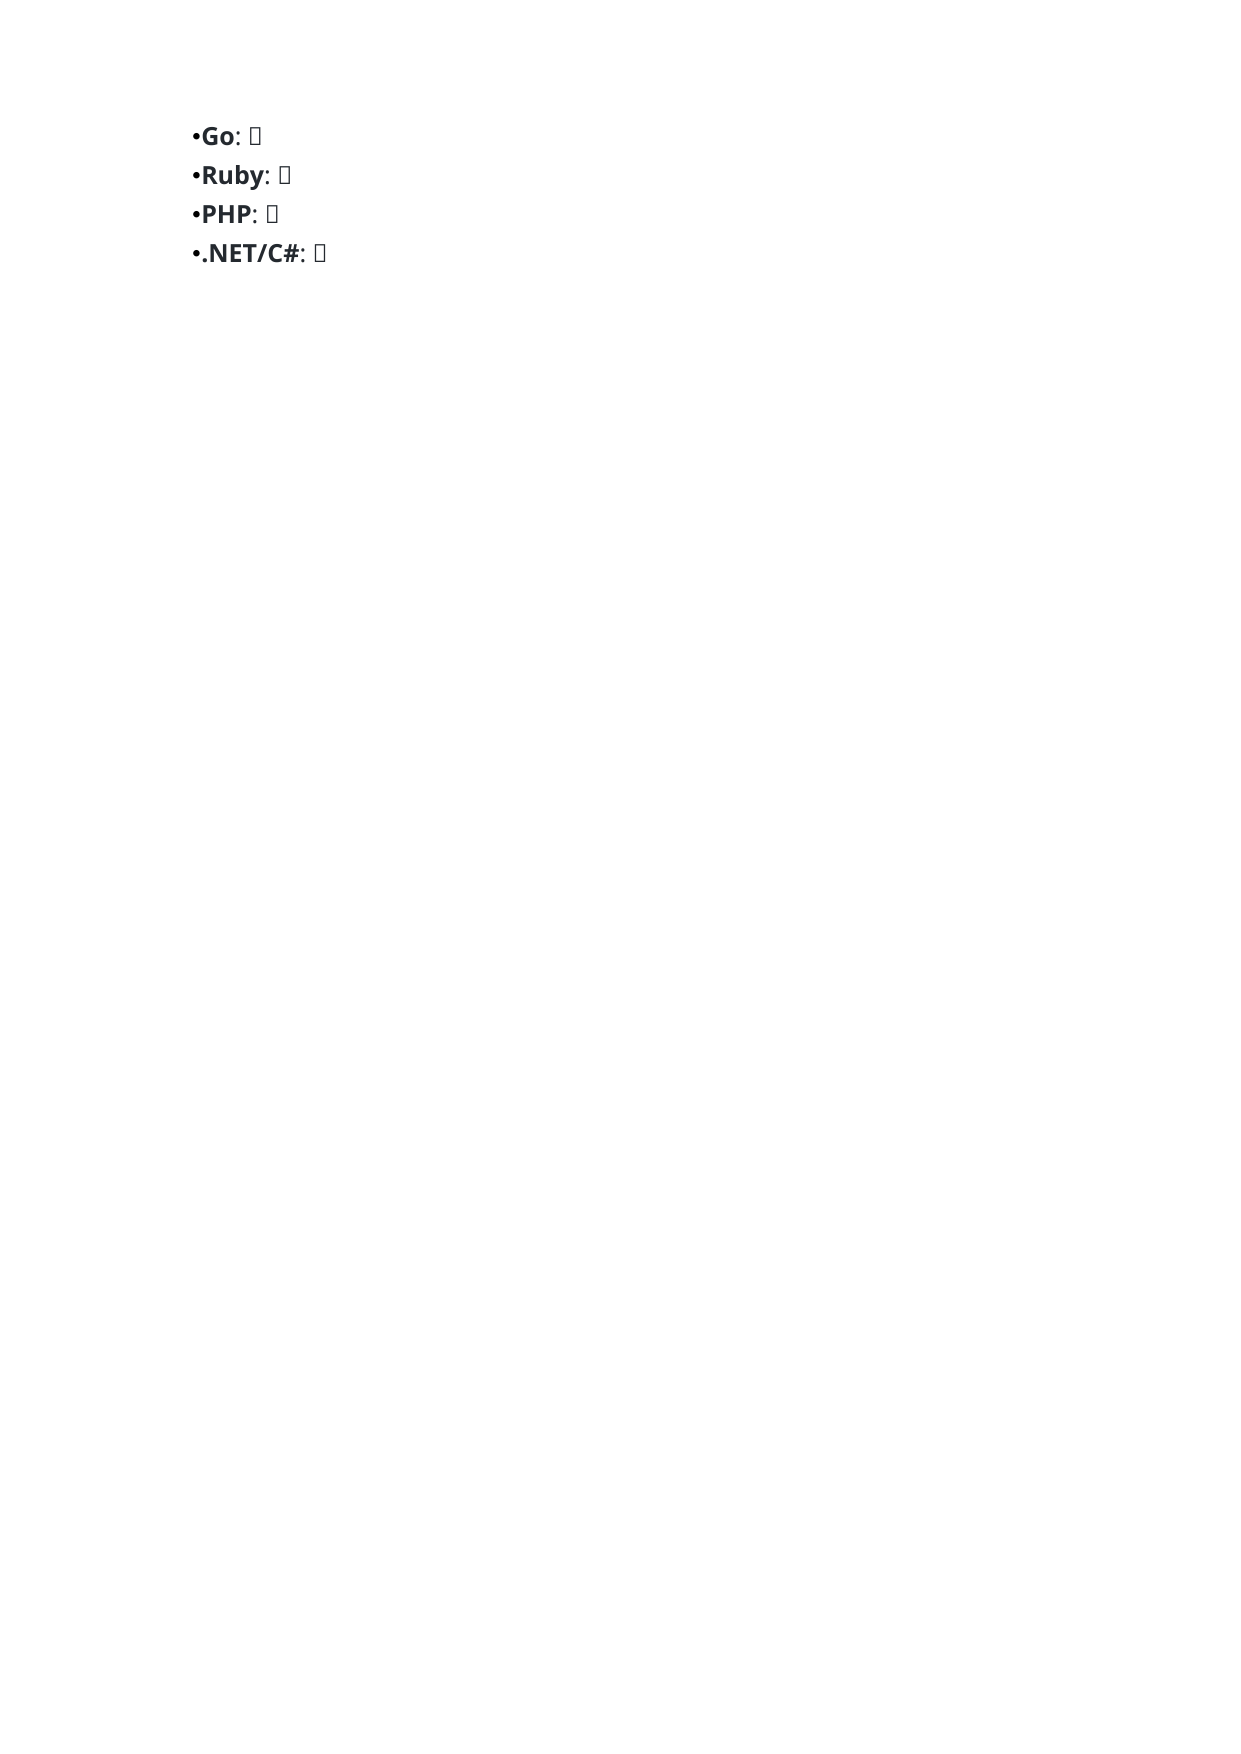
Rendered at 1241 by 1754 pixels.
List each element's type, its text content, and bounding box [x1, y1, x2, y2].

list .NET/C#: 📄 [118, 236, 1122, 270]
list Ruby: 📄 [118, 157, 1122, 191]
list PHP: 📄 [118, 196, 1122, 231]
list Go: 📄 [118, 118, 1122, 152]
